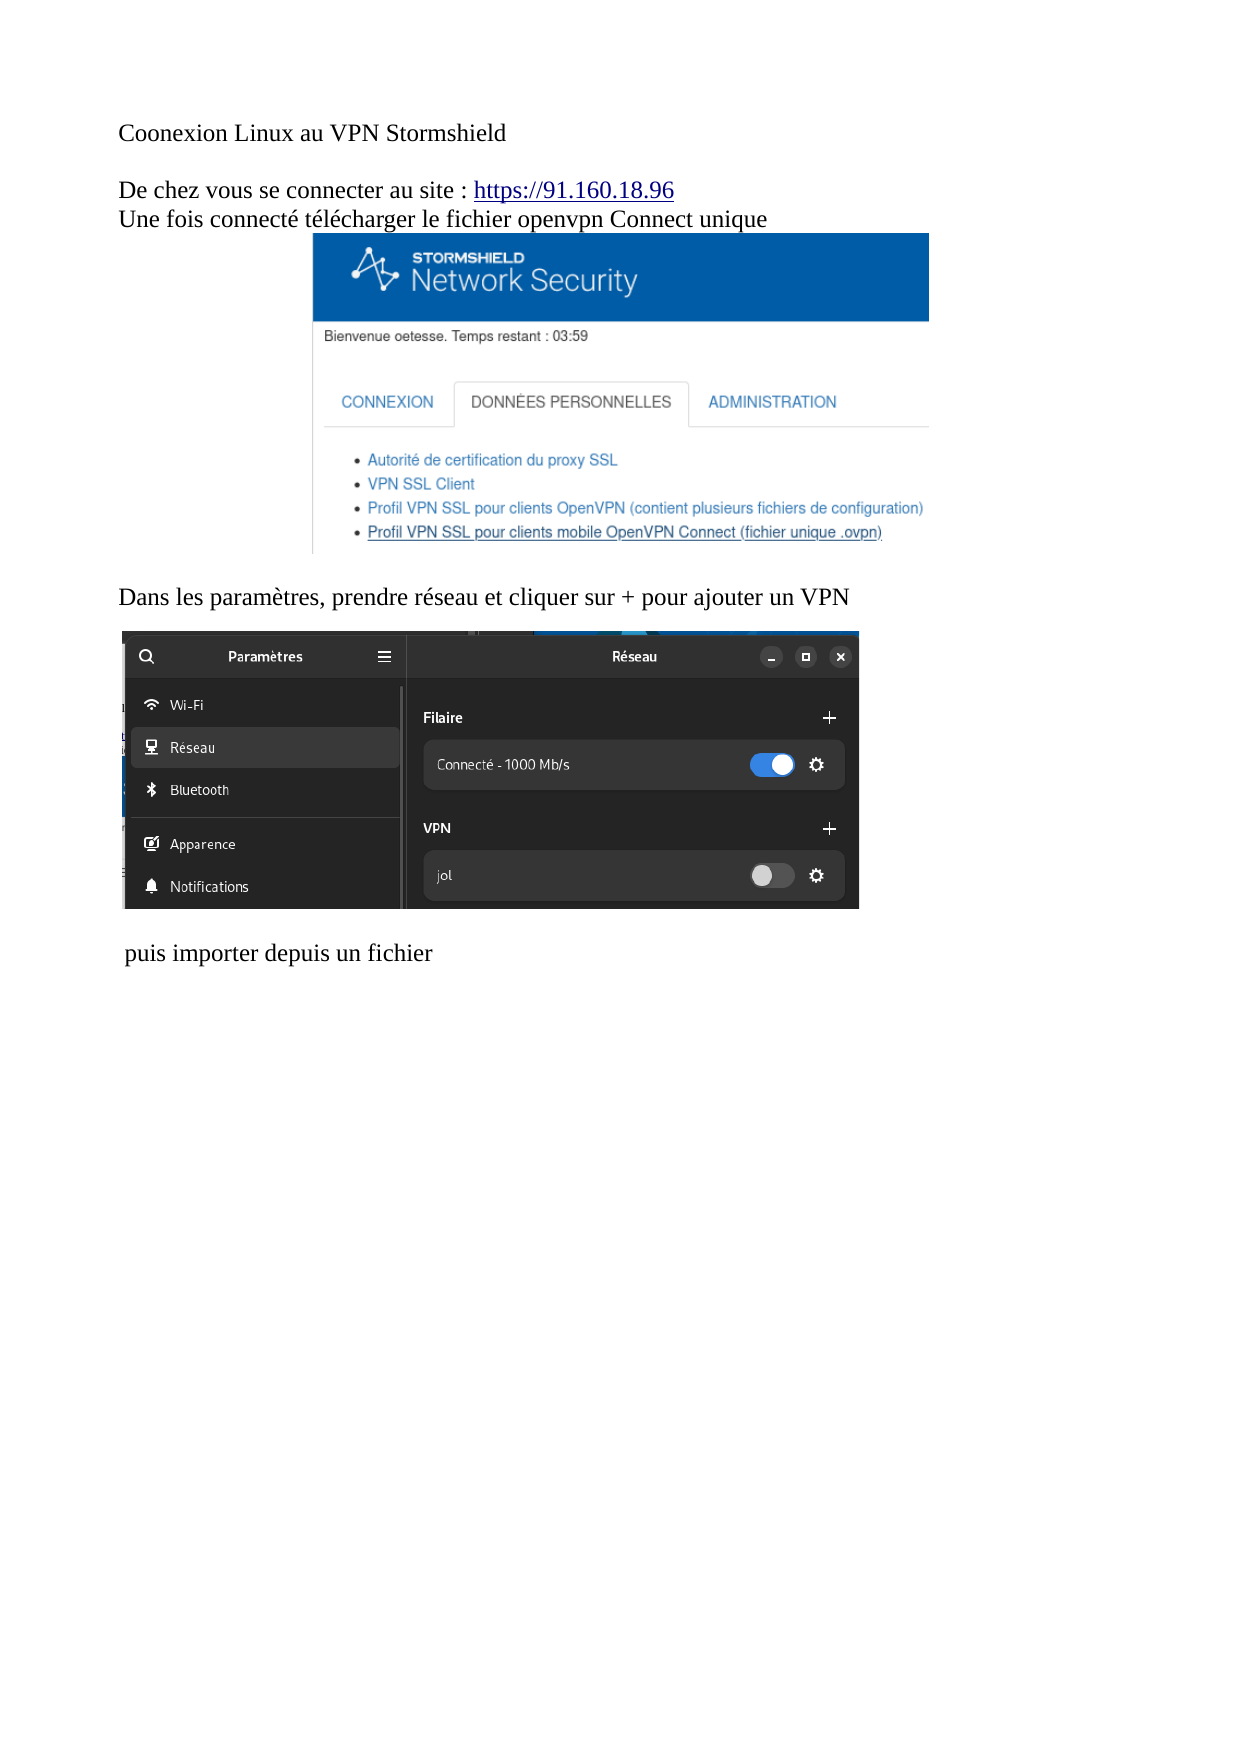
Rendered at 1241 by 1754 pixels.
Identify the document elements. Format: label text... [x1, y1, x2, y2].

picture [311, 233, 929, 554]
text puis importer depuis un fichier [118, 938, 1122, 966]
text Coonexion Linux au VPN Stormshield [118, 118, 1122, 147]
text Dans les paramètres, prendre réseau et cliquer sur + pour ajouter un VPN [118, 582, 1122, 611]
text Une fois connecté télécharger le fichier openvpn Connect unique [118, 204, 1122, 233]
picture [122, 631, 860, 909]
text De chez vous se connecter au site : https://91.160.18.96 [118, 176, 1122, 204]
